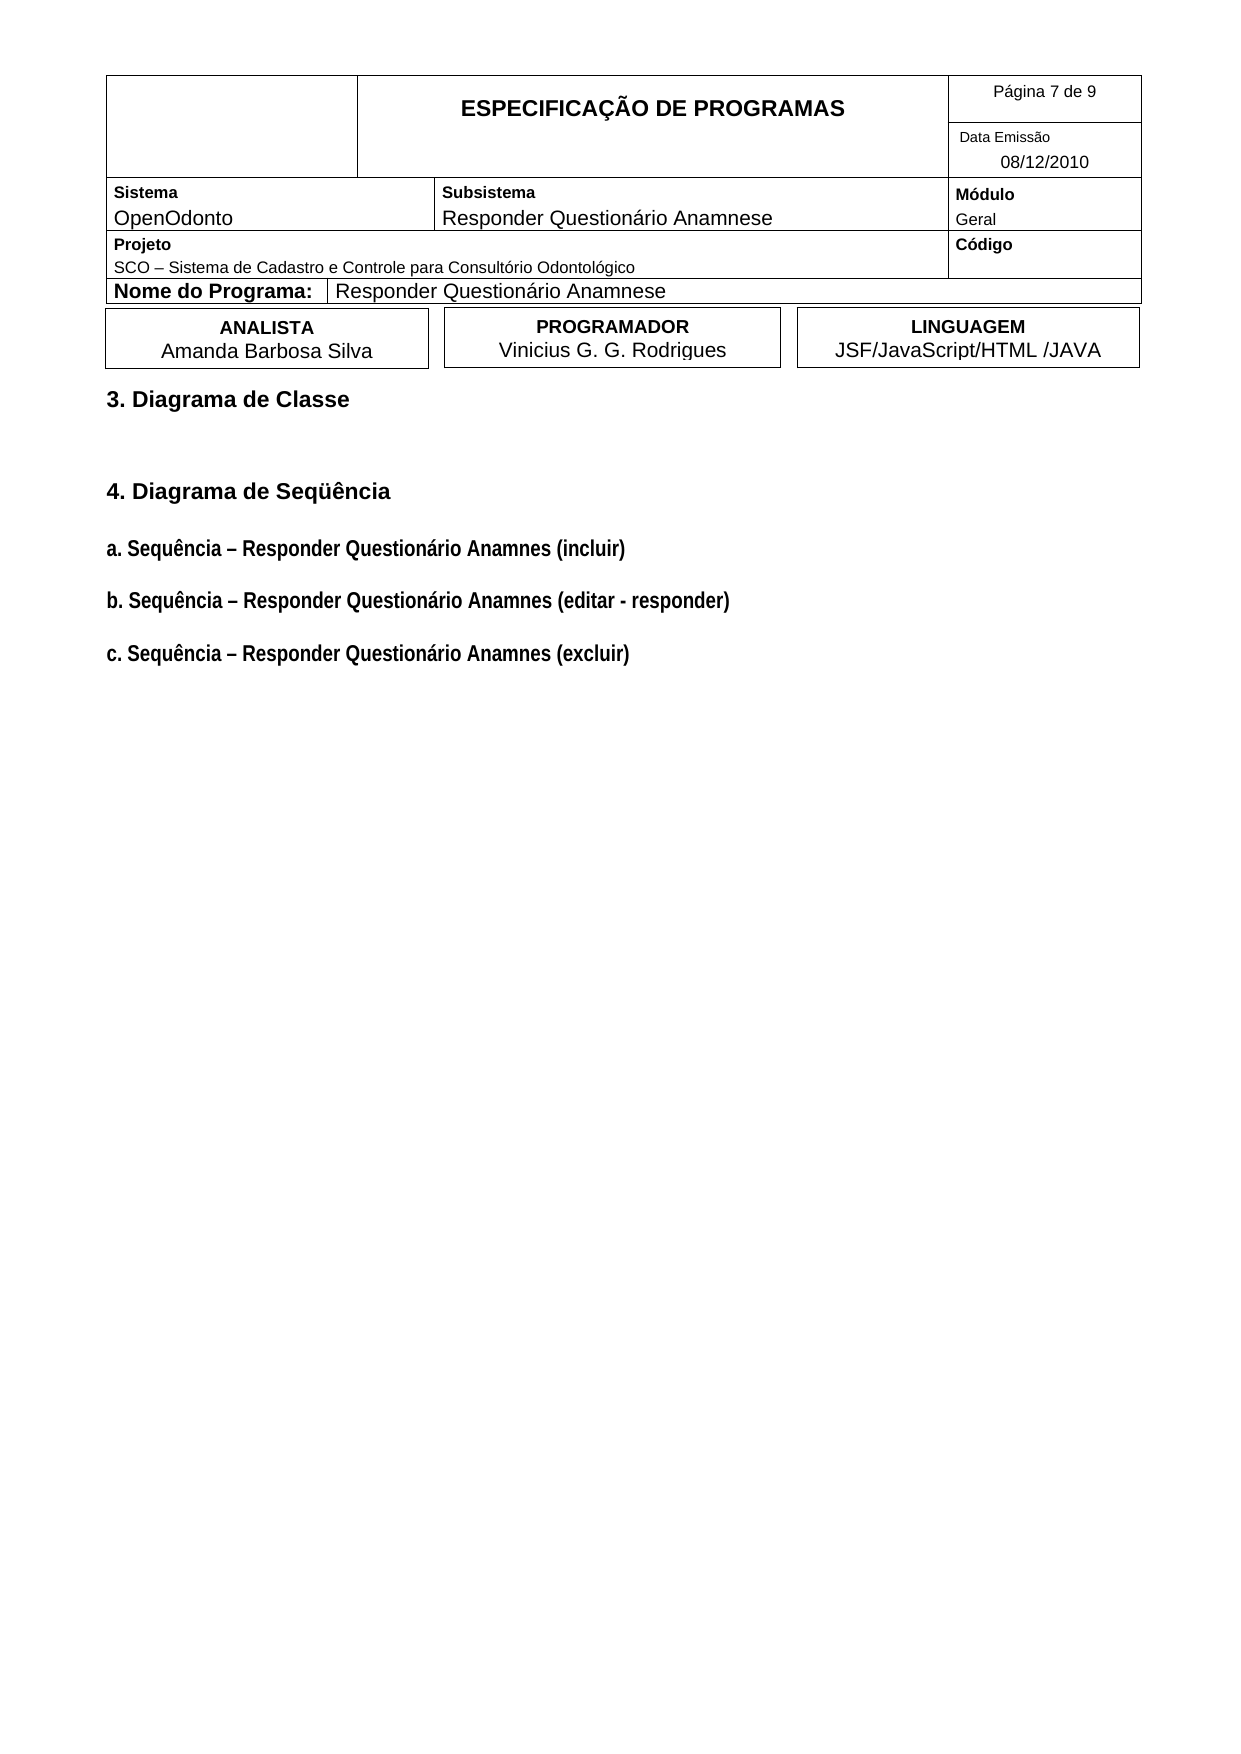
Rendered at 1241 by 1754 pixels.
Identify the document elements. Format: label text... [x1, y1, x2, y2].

subtitle Sequência – Responder Questionário Anamnes (excluir) [106, 640, 1151, 666]
subtitle Diagrama de Seqüência [106, 478, 1151, 504]
subtitle Sequência – Responder Questionário Anamnes (incluir) [106, 534, 1151, 561]
subtitle Diagrama de Classe [106, 386, 1151, 413]
subtitle Sequência – Responder Questionário Anamnes (editar - responder) [106, 587, 1151, 614]
